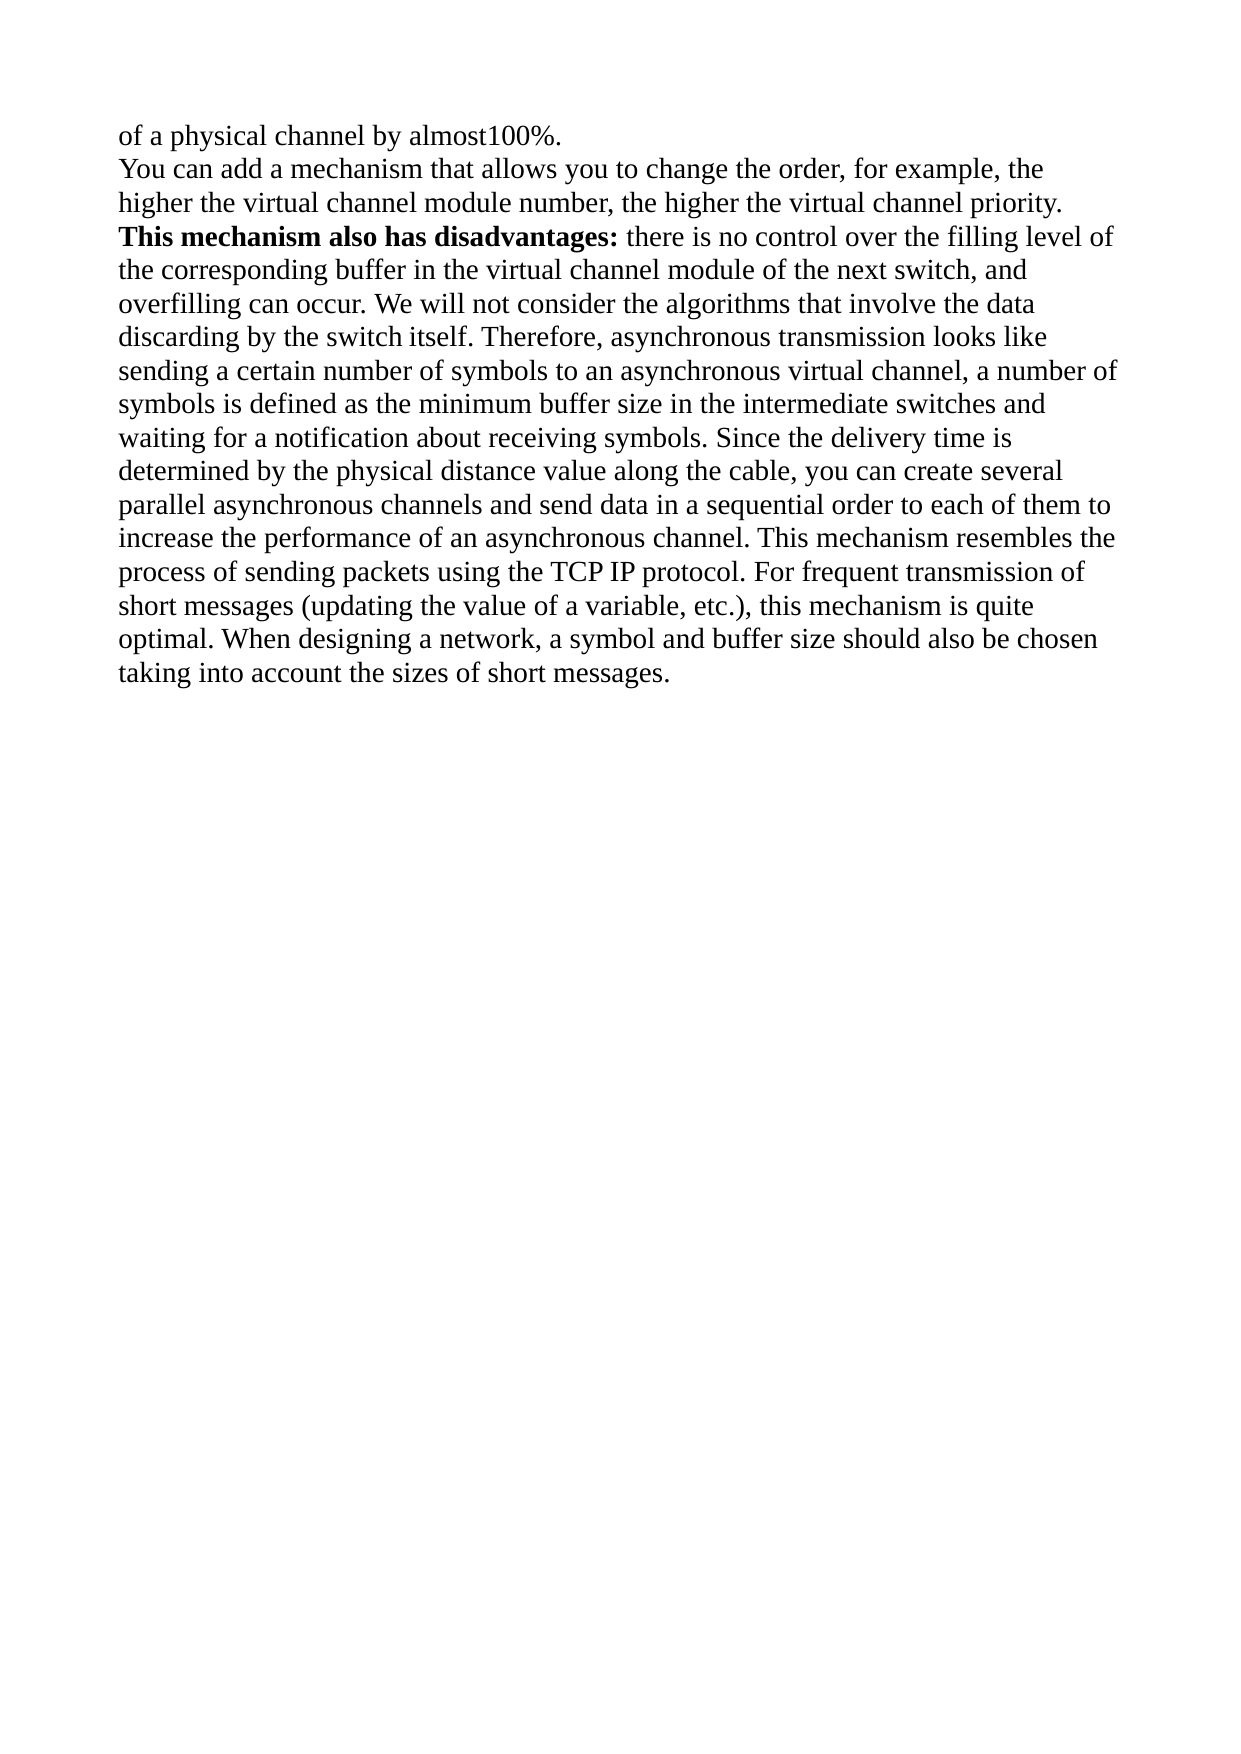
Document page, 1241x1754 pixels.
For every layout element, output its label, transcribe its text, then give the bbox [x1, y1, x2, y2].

text of a physical channel by almost100%. [118, 118, 1122, 152]
text This mechanism also has disadvantages: there is no control over the filling level of the corresponding buffer in the virtual channel module of the next switch, and overfilling can occur. We will not consider the algorithms that involve the data discarding by the switch itself. Therefore, asynchronous transmission looks like sending a certain number of symbols to an asynchronous virtual channel, a number of symbols is defined as the minimum buffer size in the intermediate switches and waiting for a notification about receiving symbols. Since the delivery time is determined by the physical distance value along the cable, you can create several parallel asynchronous channels and send data in a sequential order to each of them to increase the performance of an asynchronous channel. This mechanism resembles the process of sending packets using the TCP IP protocol. For frequent transmission of short messages (updating the value of a variable, etc.), this mechanism is quite optimal. When designing a network, a symbol and buffer size should also be chosen taking into account the sizes of short messages. [118, 219, 1122, 688]
text You can add a mechanism that allows you to change the order, for example, the higher the virtual channel module number, the higher the virtual channel priority. [118, 152, 1122, 219]
